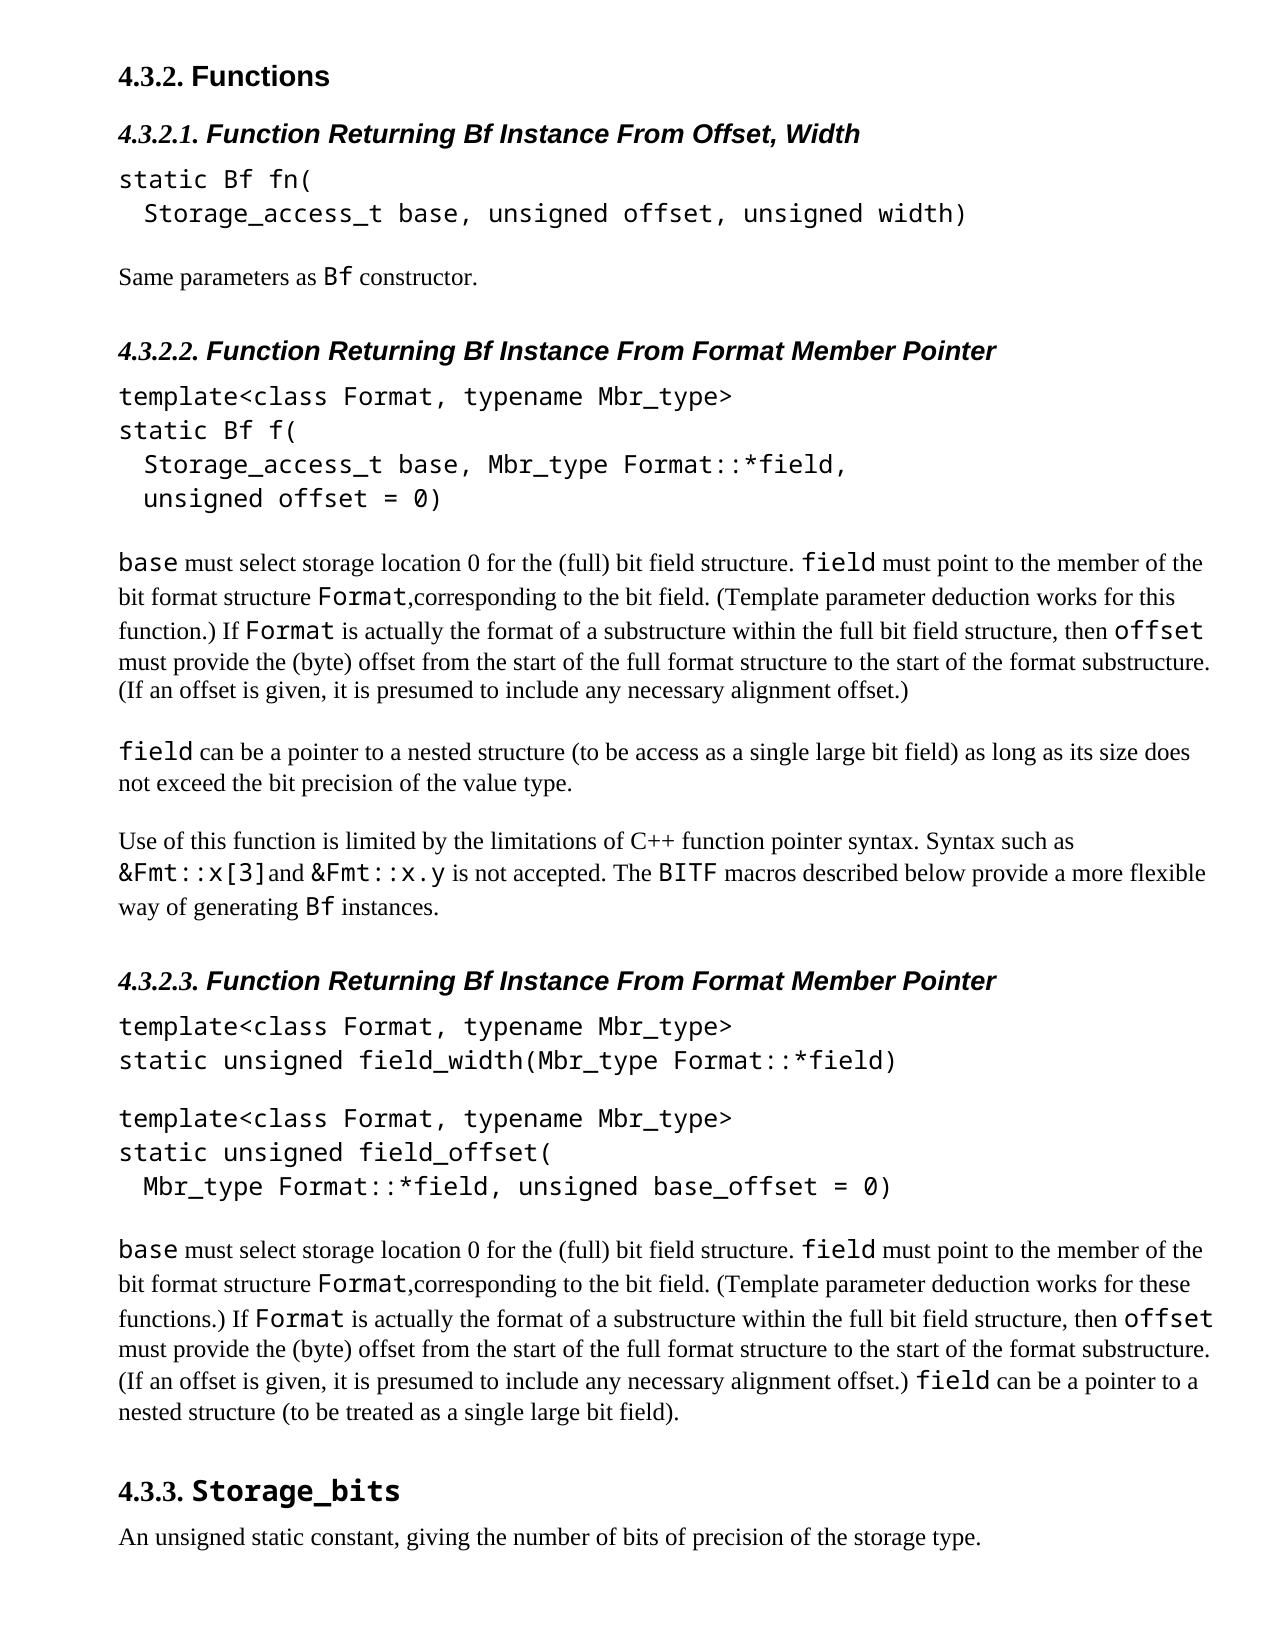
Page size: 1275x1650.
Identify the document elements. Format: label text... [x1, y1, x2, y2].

subtitle 4.3.2. Functions [118, 59, 1216, 93]
text template<class Format, typename Mbr_type> [118, 1009, 1216, 1043]
text static Bf fn( [118, 161, 1216, 196]
text base must select storage location 0 for the (full) bit field structure. field must point to the member of the bit format structure Format,corresponding to the bit field. (Template parameter deduction works for these functions.) If Format is actually the format of a substructure within the full bit field structure, then offset must provide the (byte) offset from the start of the full format structure to the start of the format substructure. (If an offset is given, it is presumed to include any necessary alignment offset.) field can be a pointer to a nested structure (to be treated as a single large bit field). [118, 1232, 1216, 1426]
subtitle 4.3.3. Storage_bits [118, 1470, 1216, 1509]
text Storage_access_t base, Mbr_type Format::*field, [118, 447, 1216, 481]
text Mbr_type Format::*field, unsigned base_offset = 0) [118, 1168, 1216, 1203]
subtitle 4.3.2.3. Function Returning Bf Instance From Format Member Pointer [118, 965, 1216, 996]
subtitle 4.3.2.1. Function Returning Bf Instance From Offset, Width [118, 118, 1216, 149]
text field can be a pointer to a nested structure (to be access as a single large bit field) as long as its size does not exceed the bit precision of the value type. [118, 734, 1216, 797]
text template<class Format, typename Mbr_type> [118, 379, 1216, 413]
text Use of this function is limited by the limitations of C++ function pointer syntax. Syntax such as &Fmt::x[3]and &Fmt::x.y is not accepted. The BITF macros described below provide a more flexible way of generating Bf instances. [118, 826, 1216, 923]
text template<class Format, typename Mbr_type> [118, 1100, 1216, 1134]
text An unsigned static constant, giving the number of bits of precision of the storage type. [118, 1522, 1216, 1551]
text Same parameters as Bf constructor. [118, 259, 1216, 293]
text base must select storage location 0 for the (full) bit field structure. field must point to the member of the bit format structure Format,corresponding to the bit field. (Template parameter deduction works for this function.) If Format is actually the format of a substructure within the full bit field structure, then offset must provide the (byte) offset from the start of the full format structure to the start of the format substructure. (If an offset is given, it is presumed to include any necessary alignment offset.) [118, 544, 1216, 704]
text static unsigned field_offset( [118, 1134, 1216, 1168]
text Storage_access_t base, unsigned offset, unsigned width) [118, 196, 1216, 229]
text unsigned offset = 0) [118, 481, 1216, 515]
text static unsigned field_width(Mbr_type Format::*field) [118, 1043, 1216, 1077]
text static Bf f( [118, 413, 1216, 447]
subtitle 4.3.2.2. Function Returning Bf Instance From Format Member Pointer [118, 335, 1216, 366]
